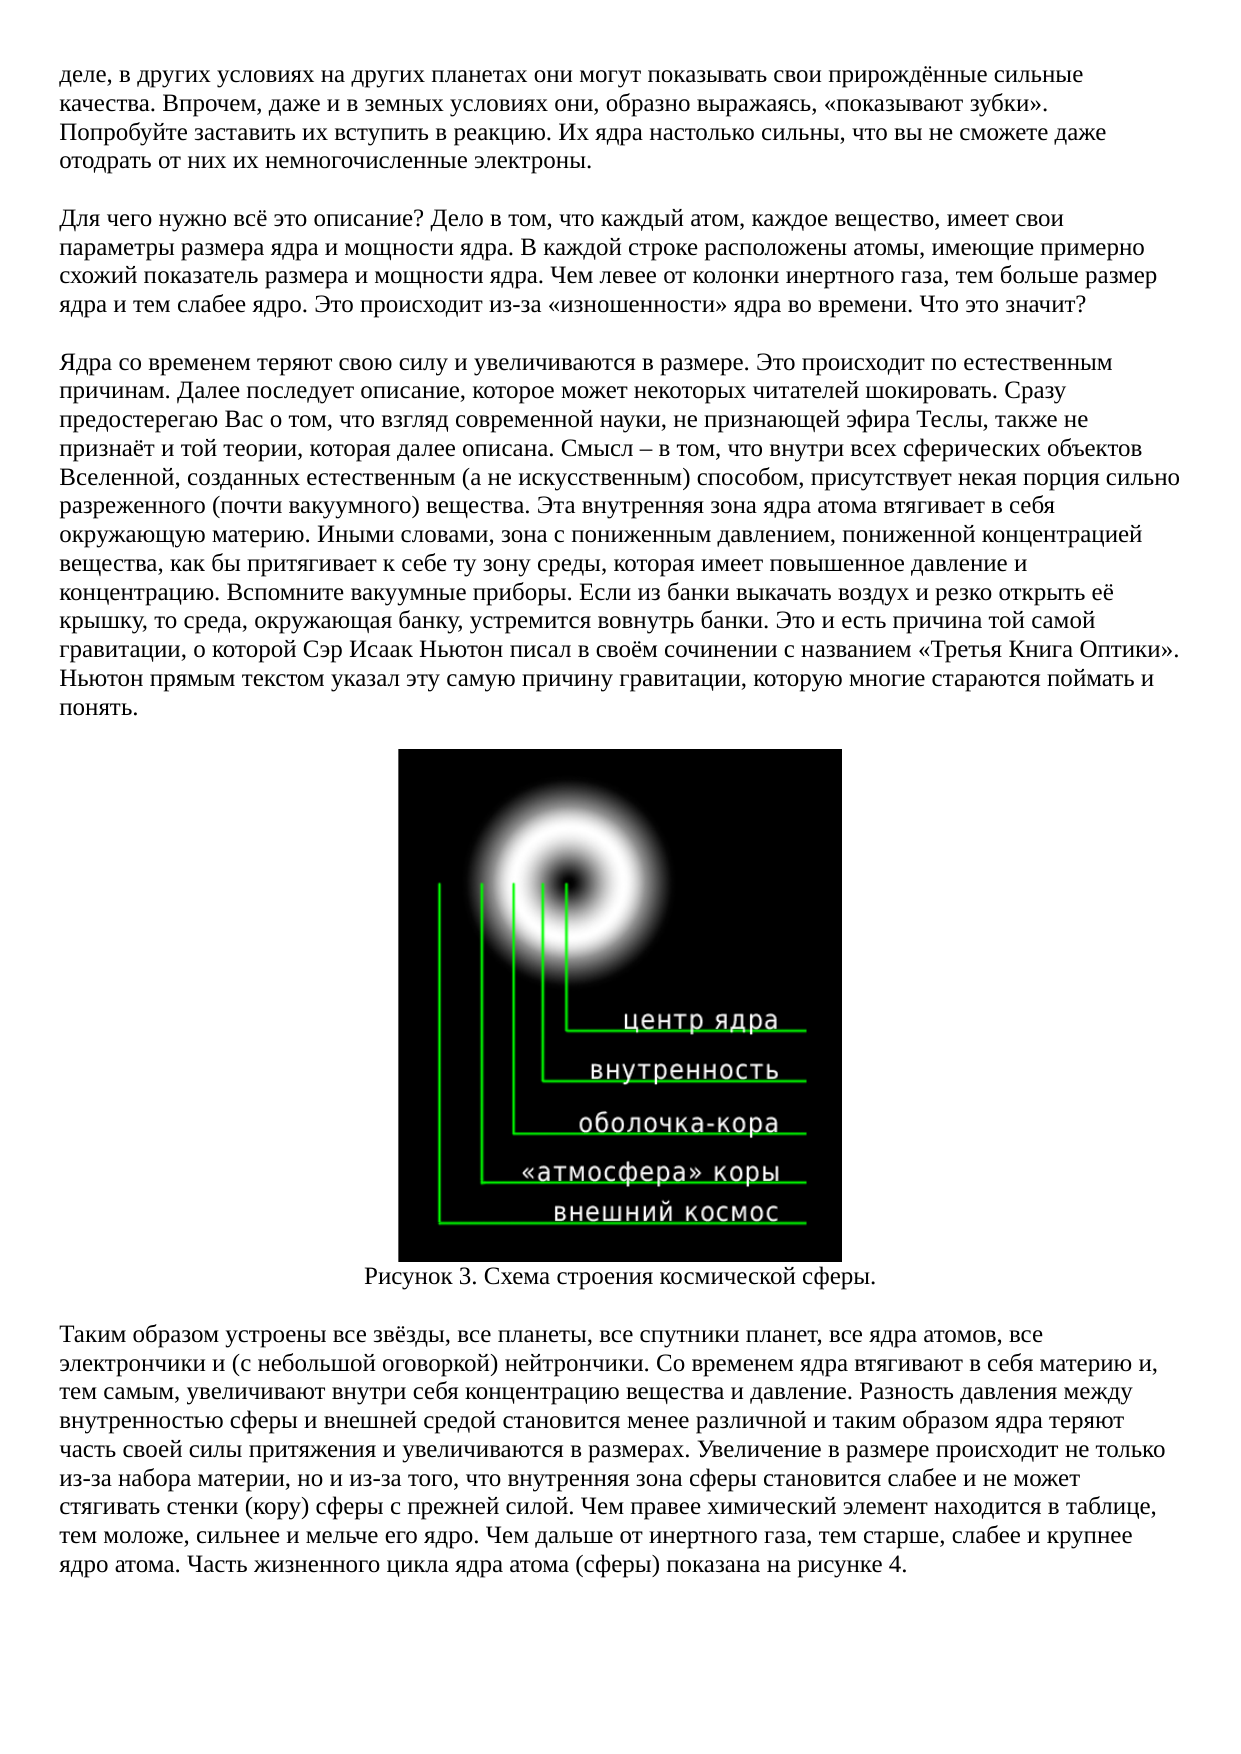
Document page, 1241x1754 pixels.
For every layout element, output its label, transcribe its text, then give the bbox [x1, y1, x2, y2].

text Рисунок 3. Схема строения космической сферы. [59, 1261, 1181, 1290]
text Таким образом устроены все звёзды, все планеты, все спутники планет, все ядра атомов, все электрончики и (с небольшой оговоркой) нейтрончики. Со временем ядра втягивают в себя материю и, тем самым, увеличивают внутри себя концентрацию вещества и давление. Разность давления между внутренностью сферы и внешней средой становится менее различной и таким образом ядра теряют часть своей силы притяжения и увеличиваются в размерах. Увеличение в размере происходит не только из-за набора материи, но и из-за того, что внутренняя зона сферы становится слабее и не может стягивать стенки (кору) сферы с прежней силой. Чем правее химический элемент находится в таблице, тем моложе, сильнее и мельче его ядро. Чем дальше от инертного газа, тем старше, слабее и крупнее ядро атома. Часть жизненного цикла ядра атома (сферы) показана на рисунке 4. [59, 1319, 1181, 1578]
text Для чего нужно всё это описание? Дело в том, что каждый атом, каждое вещество, имеет свои параметры размера ядра и мощности ядра. В каждой строке расположены атомы, имеющие примерно схожий показатель размера и мощности ядра. Чем левее от колонки инертного газа, тем больше размер ядра и тем слабее ядро. Это происходит из-за «изношенности» ядра во времени. Что это значит? [59, 203, 1181, 318]
text деле, в других условиях на других планетах они могут показывать свои прирождённые сильные качества. Впрочем, даже и в земных условиях они, образно выражаясь, «показывают зубки». Попробуйте заставить их вступить в реакцию. Их ядра настолько сильны, что вы не сможете даже отодрать от них их немногочисленные электроны. [59, 59, 1181, 174]
text Ядра со временем теряют свою силу и увеличиваются в размере. Это происходит по естественным причинам. Далее последует описание, которое может некоторых читателей шокировать. Сразу предостерегаю Вас о том, что взгляд современной науки, не признающей эфира Теслы, также не признаёт и той теории, которая далее описана. Смысл – в том, что внутри всех сферических объектов Вселенной, созданных естественным (а не искусственным) способом, присутствует некая порция сильно разреженного (почти вакуумного) вещества. Эта внутренняя зона ядра атома втягивает в себя окружающую материю. Иными словами, зона с пониженным давлением, пониженной концентрацией вещества, как бы притягивает к себе ту зону среды, которая имеет повышенное давление и концентрацию. Вспомните вакуумные приборы. Если из банки выкачать воздух и резко открыть её крышку, то среда, окружающая банку, устремится вовнутрь банки. Это и есть причина той самой гравитации, о которой Сэр Исаак Ньютон писал в своём сочинении с названием «Третья Книга Оптики». Ньютон прямым текстом указал эту самую причину гравитации, которую многие стараются поймать и понять. [59, 347, 1181, 720]
picture [398, 749, 842, 1262]
